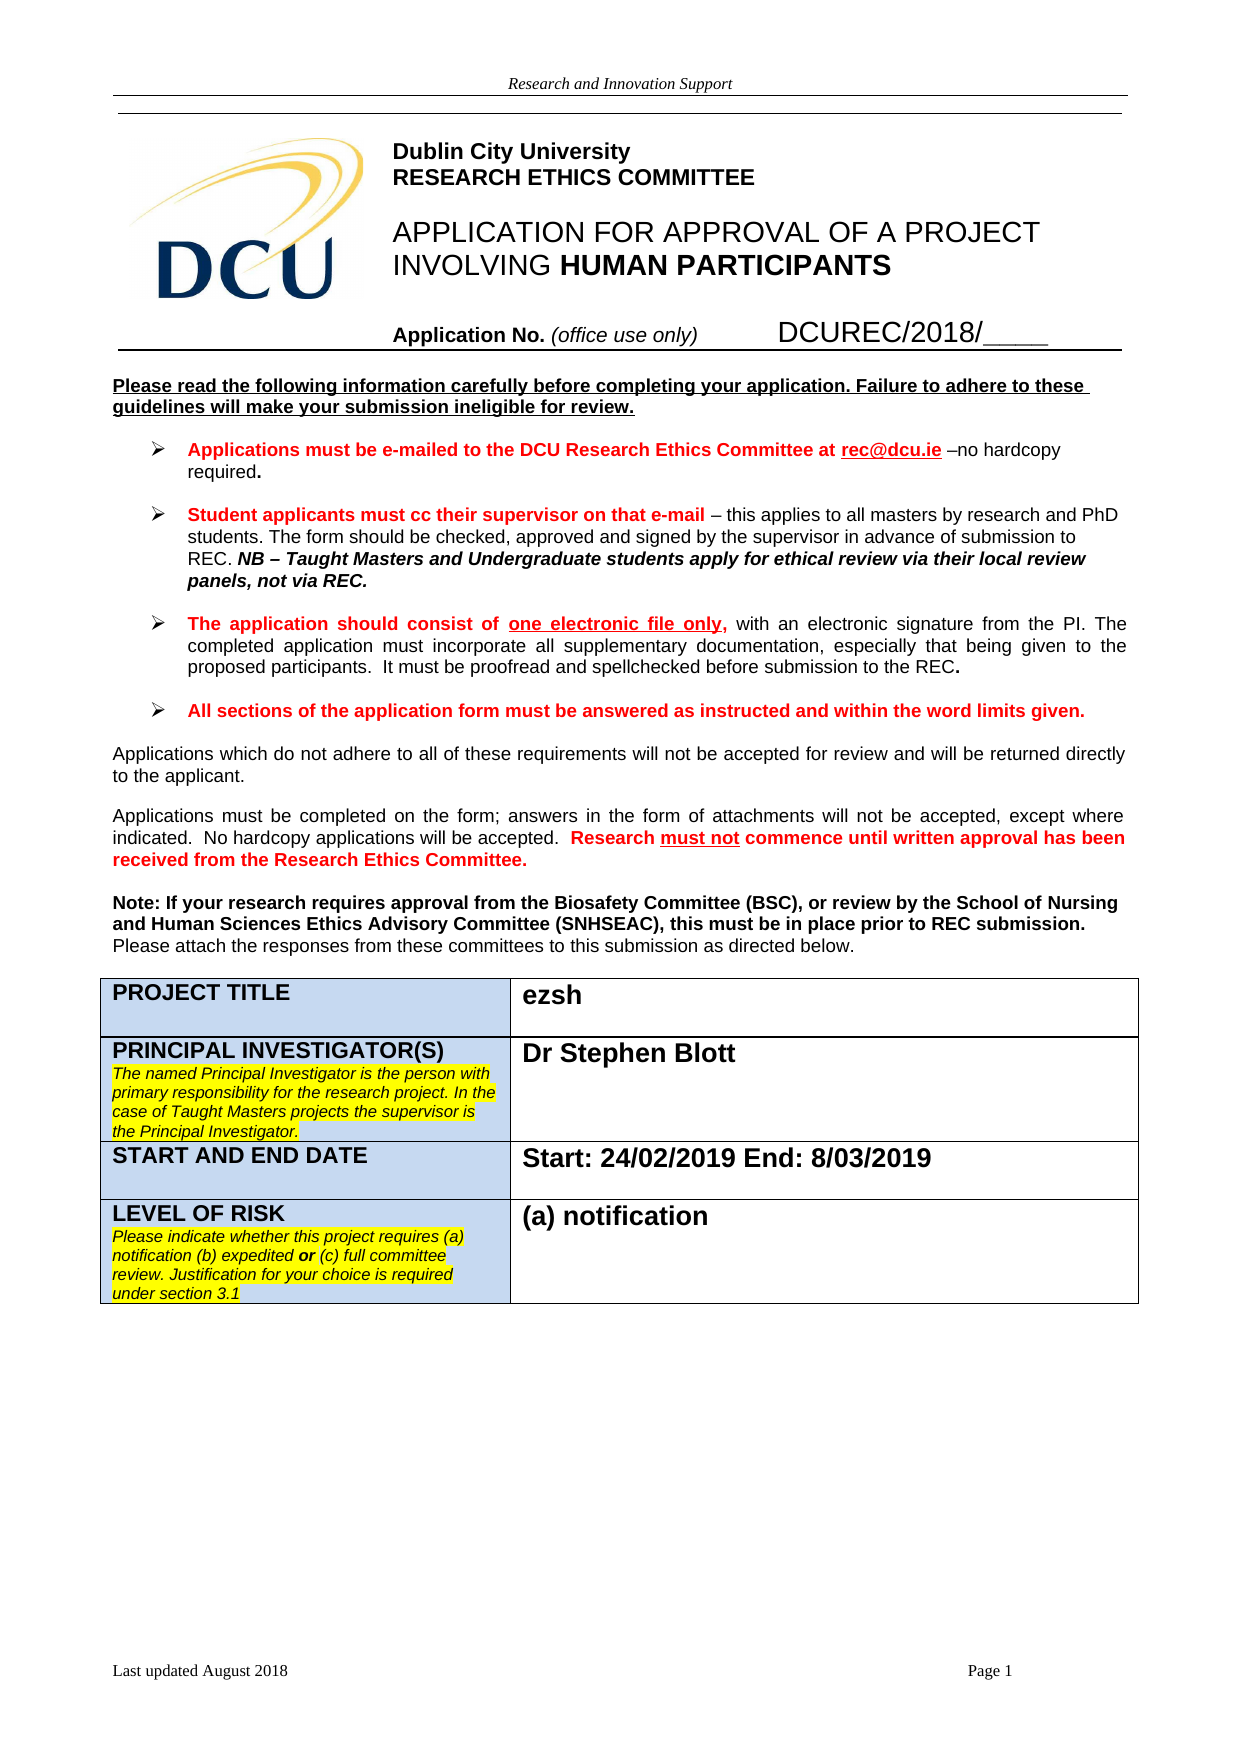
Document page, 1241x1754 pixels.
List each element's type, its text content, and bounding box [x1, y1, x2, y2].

table_cell START AND END DATE [101, 1142, 510, 1199]
table_cell Dr Stephen Blott [511, 1038, 1138, 1141]
list The application should consist of one electronic file only, with an electronic signature from the PI. The completed application must incorporate all supplementary documentation, especially that being given to the proposed participants. It must be proofread and spellchecked before submission to the REC. [150, 613, 1128, 678]
table_header [118, 114, 379, 349]
table_header PROJECT TITLE [101, 979, 510, 1036]
text Applications which do not adhere to all of these requirements will not be accepted for review and will be returned directly to the applicant. [112, 743, 1128, 786]
table_cell LEVEL OF RISK Please indicate whether this project requires (a) notification (b) expedited or (c) full committee review. Justification for your choice is required under section 3.1 [101, 1200, 510, 1303]
list All sections of the application form must be answered as instructed and within the word limits given. [150, 699, 1128, 721]
table_header Dublin City University RESEARCH ETHICS COMMITTEE APPLICATION FOR APPROVAL OF A PROJECT INVOLVING HUMAN PARTICIPANTS Application No. (office use only) DCUREC/2018/____ [379, 114, 1122, 349]
text Please read the following information carefully before completing your application. Failure to adhere to these guidelines will make your submission ineligible for review. [112, 374, 1126, 417]
table_cell (a) notification [511, 1200, 1138, 1303]
list Applications must be e-mailed to the DCU Research Ethics Committee at rec@dcu.ie –no hardcopy required. [150, 439, 1126, 483]
table_header ezsh [511, 979, 1138, 1036]
picture [129, 138, 364, 299]
list Student applicants must cc their supervisor on that e-mail – this applies to all masters by research and PhD students. The form should be checked, approved and signed by the supervisor in advance of submission to REC. NB – Taught Masters and Undergraduate students apply for ethical review via their local review panels, not via REC. [150, 504, 1126, 591]
table_cell Start: 24/02/2019 End: 8/03/2019 [511, 1142, 1138, 1199]
text Applications must be completed on the form; answers in the form of attachments will not be accepted, except where indicated. No hardcopy applications will be accepted. Research must not commence until written approval has been received from the Research Ethics Committee. [112, 805, 1126, 870]
table_cell PRINCIPAL INVESTIGATOR(S) The named Principal Investigator is the person with primary responsibility for the research project. In the case of Taught Masters projects the supervisor is the Principal Investigator. [101, 1038, 510, 1141]
text Note: If your research requires approval from the Biosafety Committee (BSC), or review by the School of Nursing and Human Sciences Ethics Advisory Committee (SNHSEAC), this must be in place prior to REC submission. Please attach the responses from these committees to this submission as directed below. [112, 892, 1126, 956]
